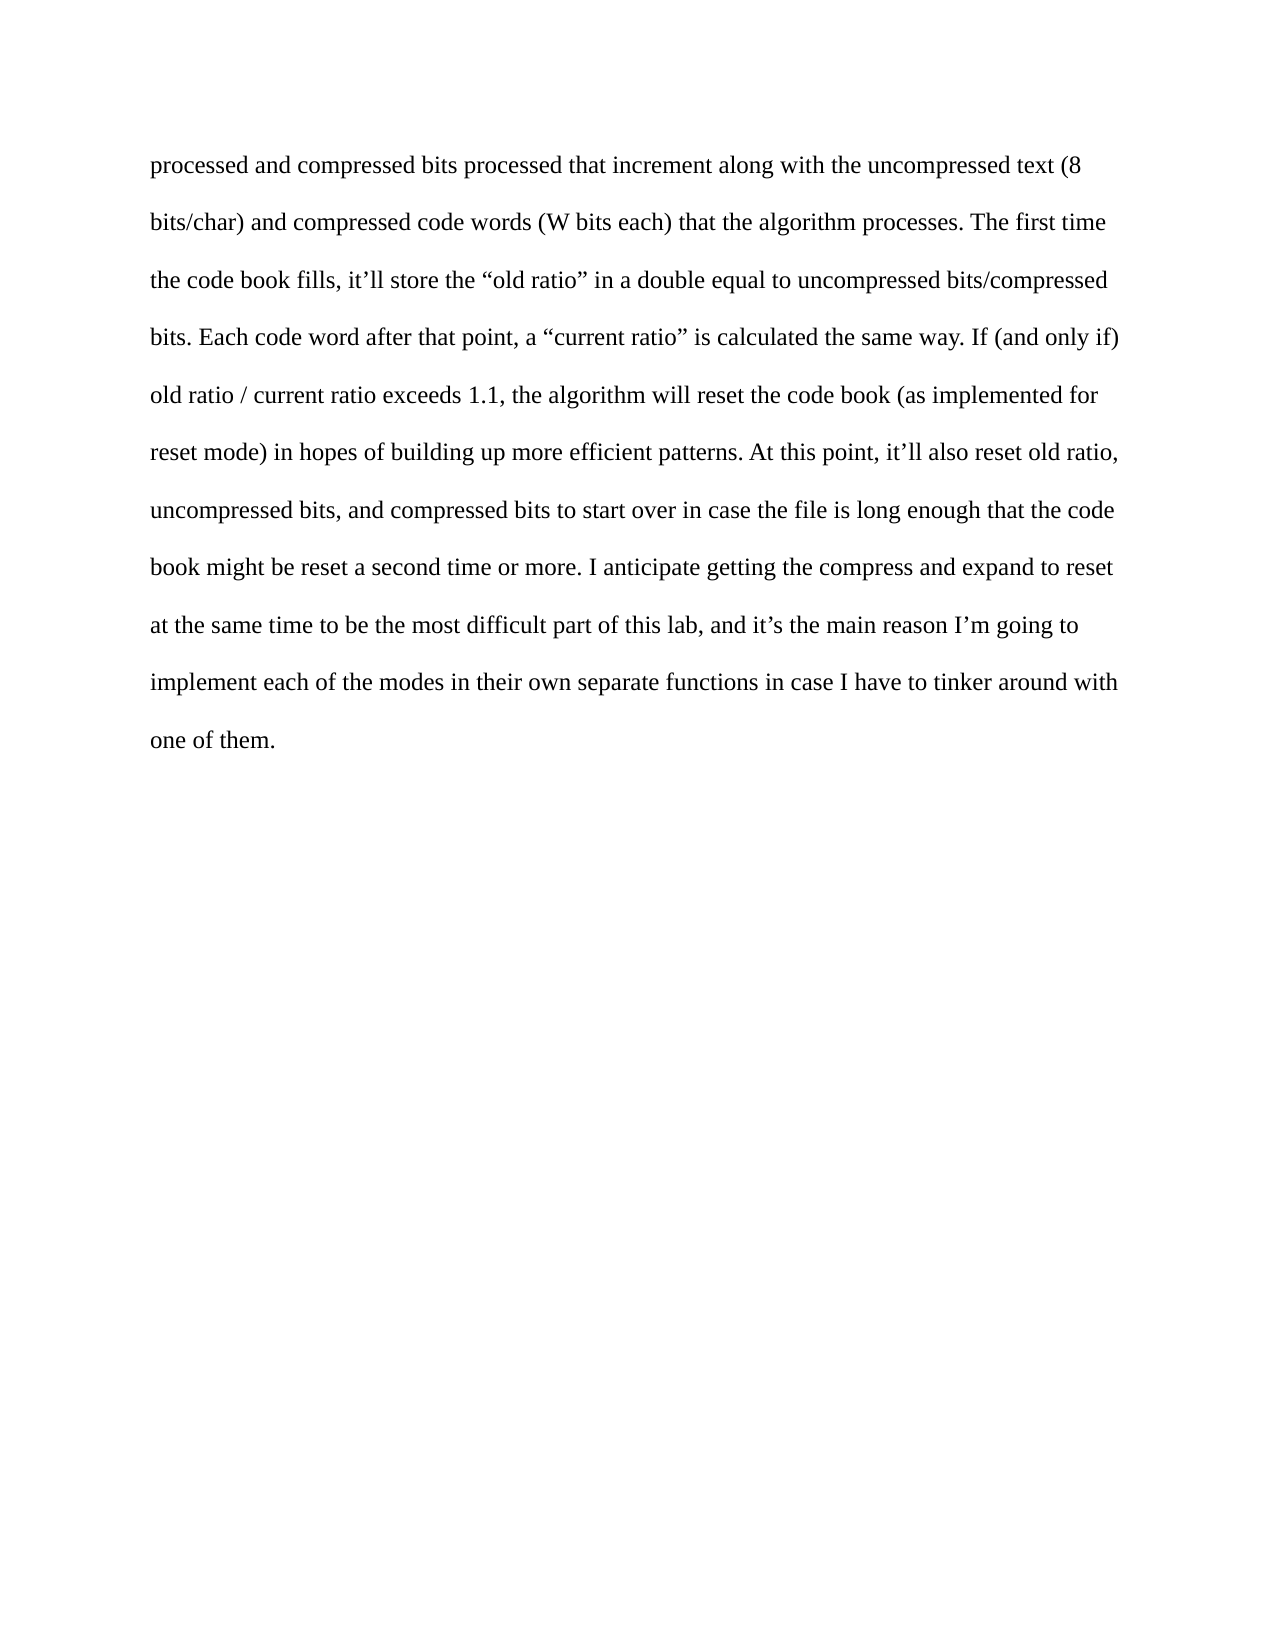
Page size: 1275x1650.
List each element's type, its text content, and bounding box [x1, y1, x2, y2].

text processed and compressed bits processed that increment along with the uncompressed text (8 bits/char) and compressed code words (W bits each) that the algorithm processes. The first time the code book fills, it’ll store the “old ratio” in a double equal to uncompressed bits/compressed bits. Each code word after that point, a “current ratio” is calculated the same way. If (and only if) old ratio / current ratio exceeds 1.1, the algorithm will reset the code book (as implemented for reset mode) in hopes of building up more efficient patterns. At this point, it’ll also reset old ratio, uncompressed bits, and compressed bits to start over in case the file is long enough that the code book might be reset a second time or more. I anticipate getting the compress and expand to reset at the same time to be the most difficult part of this lab, and it’s the main reason I’m going to implement each of the modes in their own separate functions in case I have to tinker around with one of them. [150, 150, 1125, 754]
